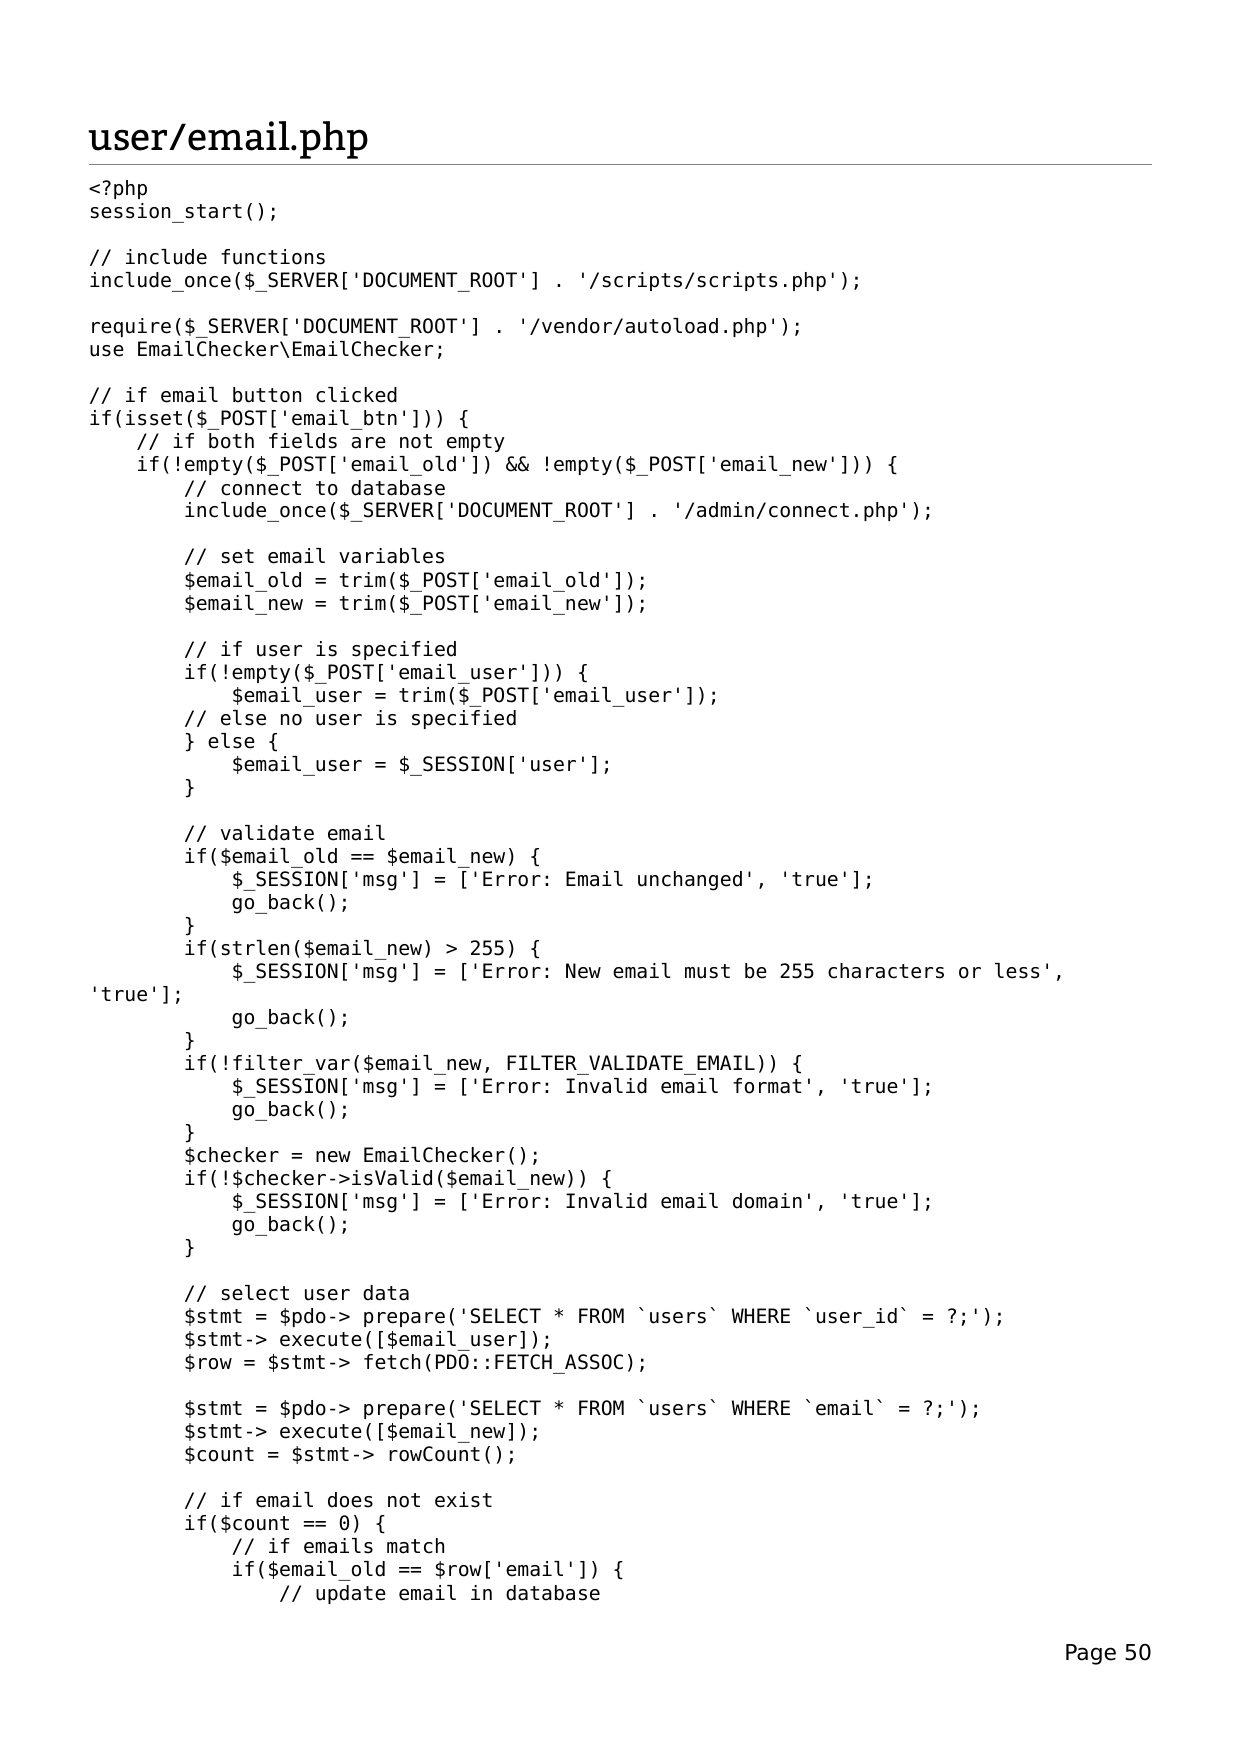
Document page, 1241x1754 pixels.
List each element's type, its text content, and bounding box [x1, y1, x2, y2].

text if(!empty($_POST['email_user'])) { [88, 661, 1152, 684]
text <?php [88, 177, 1152, 200]
text // if both fields are not empty [88, 431, 1152, 453]
text // validate email [88, 822, 1152, 845]
text go_back(); [88, 1006, 1152, 1029]
text $email_user = trim($_POST['email_user']); [88, 684, 1152, 707]
text include_once($_SERVER['DOCUMENT_ROOT'] . '/scripts/scripts.php'); [88, 269, 1152, 292]
text if(!$checker->isValid($email_new)) { [88, 1167, 1152, 1190]
text } [88, 914, 1152, 937]
text } [88, 1121, 1152, 1144]
text // if user is specified [88, 638, 1152, 661]
text // if email does not exist [88, 1489, 1152, 1512]
text // include functions [88, 246, 1152, 269]
text // select user data [88, 1282, 1152, 1305]
text $stmt = $pdo-> prepare('SELECT * FROM `users` WHERE `user_id` = ?;'); [88, 1305, 1152, 1328]
text use EmailChecker\EmailChecker; [88, 338, 1152, 361]
text $stmt-> execute([$email_new]); [88, 1420, 1152, 1443]
text $_SESSION['msg'] = ['Error: Invalid email format', 'true']; [88, 1075, 1152, 1098]
text $email_old = trim($_POST['email_old']); [88, 569, 1152, 592]
text $stmt = $pdo-> prepare('SELECT * FROM `users` WHERE `email` = ?;'); [88, 1397, 1152, 1420]
text $stmt-> execute([$email_user]); [88, 1328, 1152, 1351]
text } else { [88, 730, 1152, 753]
text $row = $stmt-> fetch(PDO::FETCH_ASSOC); [88, 1351, 1152, 1374]
text go_back(); [88, 891, 1152, 914]
subtitle user/email.php [88, 113, 1152, 165]
text $_SESSION['msg'] = ['Error: Email unchanged', 'true']; [88, 868, 1152, 891]
text if(!empty($_POST['email_old']) && !empty($_POST['email_new'])) { [88, 453, 1152, 477]
text $email_new = trim($_POST['email_new']); [88, 592, 1152, 615]
text // connect to database [88, 477, 1152, 499]
text } [88, 1236, 1152, 1259]
text // if emails match [88, 1536, 1152, 1558]
text $_SESSION['msg'] = ['Error: New email must be 255 characters or less', 'true']; [88, 960, 1152, 1006]
text session_start(); [88, 200, 1152, 223]
text include_once($_SERVER['DOCUMENT_ROOT'] . '/admin/connect.php'); [88, 499, 1152, 523]
text go_back(); [88, 1098, 1152, 1121]
text $_SESSION['msg'] = ['Error: Invalid email domain', 'true']; [88, 1190, 1152, 1213]
text $checker = new EmailChecker(); [88, 1144, 1152, 1167]
text // if email button clicked [88, 384, 1152, 407]
text if(strlen($email_new) > 255) { [88, 937, 1152, 960]
text require($_SERVER['DOCUMENT_ROOT'] . '/vendor/autoload.php'); [88, 315, 1152, 338]
text $email_user = $_SESSION['user']; [88, 753, 1152, 776]
text $count = $stmt-> rowCount(); [88, 1443, 1152, 1466]
text if($email_old == $row['email']) { [88, 1558, 1152, 1582]
text go_back(); [88, 1213, 1152, 1236]
text // update email in database [88, 1582, 1152, 1604]
text if($count == 0) { [88, 1512, 1152, 1536]
text // set email variables [88, 546, 1152, 569]
text } [88, 1029, 1152, 1052]
text if($email_old == $email_new) { [88, 845, 1152, 868]
text if(isset($_POST['email_btn'])) { [88, 407, 1152, 431]
text } [88, 776, 1152, 799]
text if(!filter_var($email_new, FILTER_VALIDATE_EMAIL)) { [88, 1052, 1152, 1075]
text // else no user is specified [88, 707, 1152, 730]
